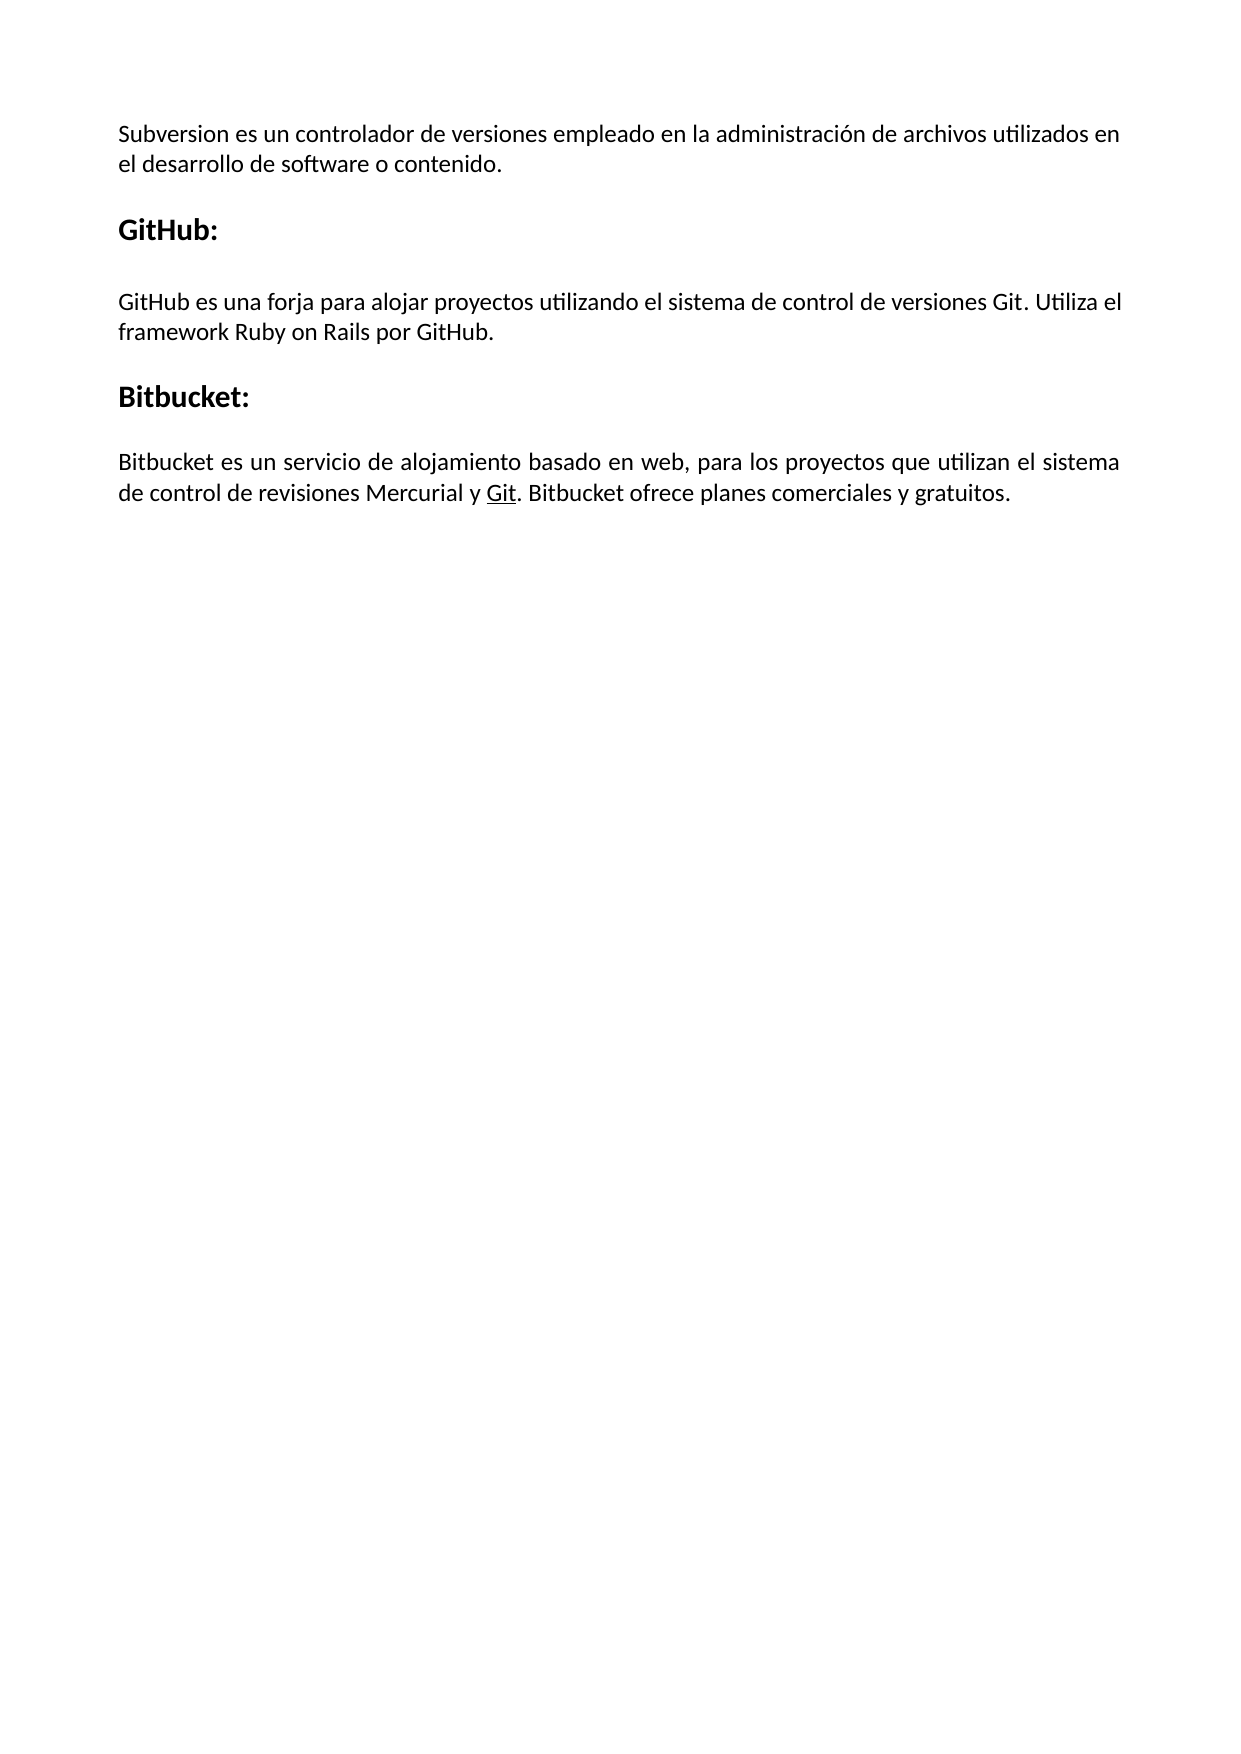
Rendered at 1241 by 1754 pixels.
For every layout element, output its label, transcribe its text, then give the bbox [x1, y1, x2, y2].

text Bitbucket: [118, 377, 1122, 416]
text GitHub es una forja para alojar proyectos utilizando el sistema de control de versiones Git. Utiliza el framework Ruby on Rails por GitHub. [118, 286, 1122, 347]
text Bitbucket es un servicio de alojamiento basado en web, para los proyectos que utilizan el sistema de control de revisiones Mercurial y Git. Bitbucket ofrece planes comerciales y gratuitos. [118, 446, 1122, 507]
text GitHub: [118, 210, 1122, 248]
text Subversion es un controlador de versiones empleado en la administración de archivos utilizados en el desarrollo de software o contenido. [118, 118, 1122, 179]
